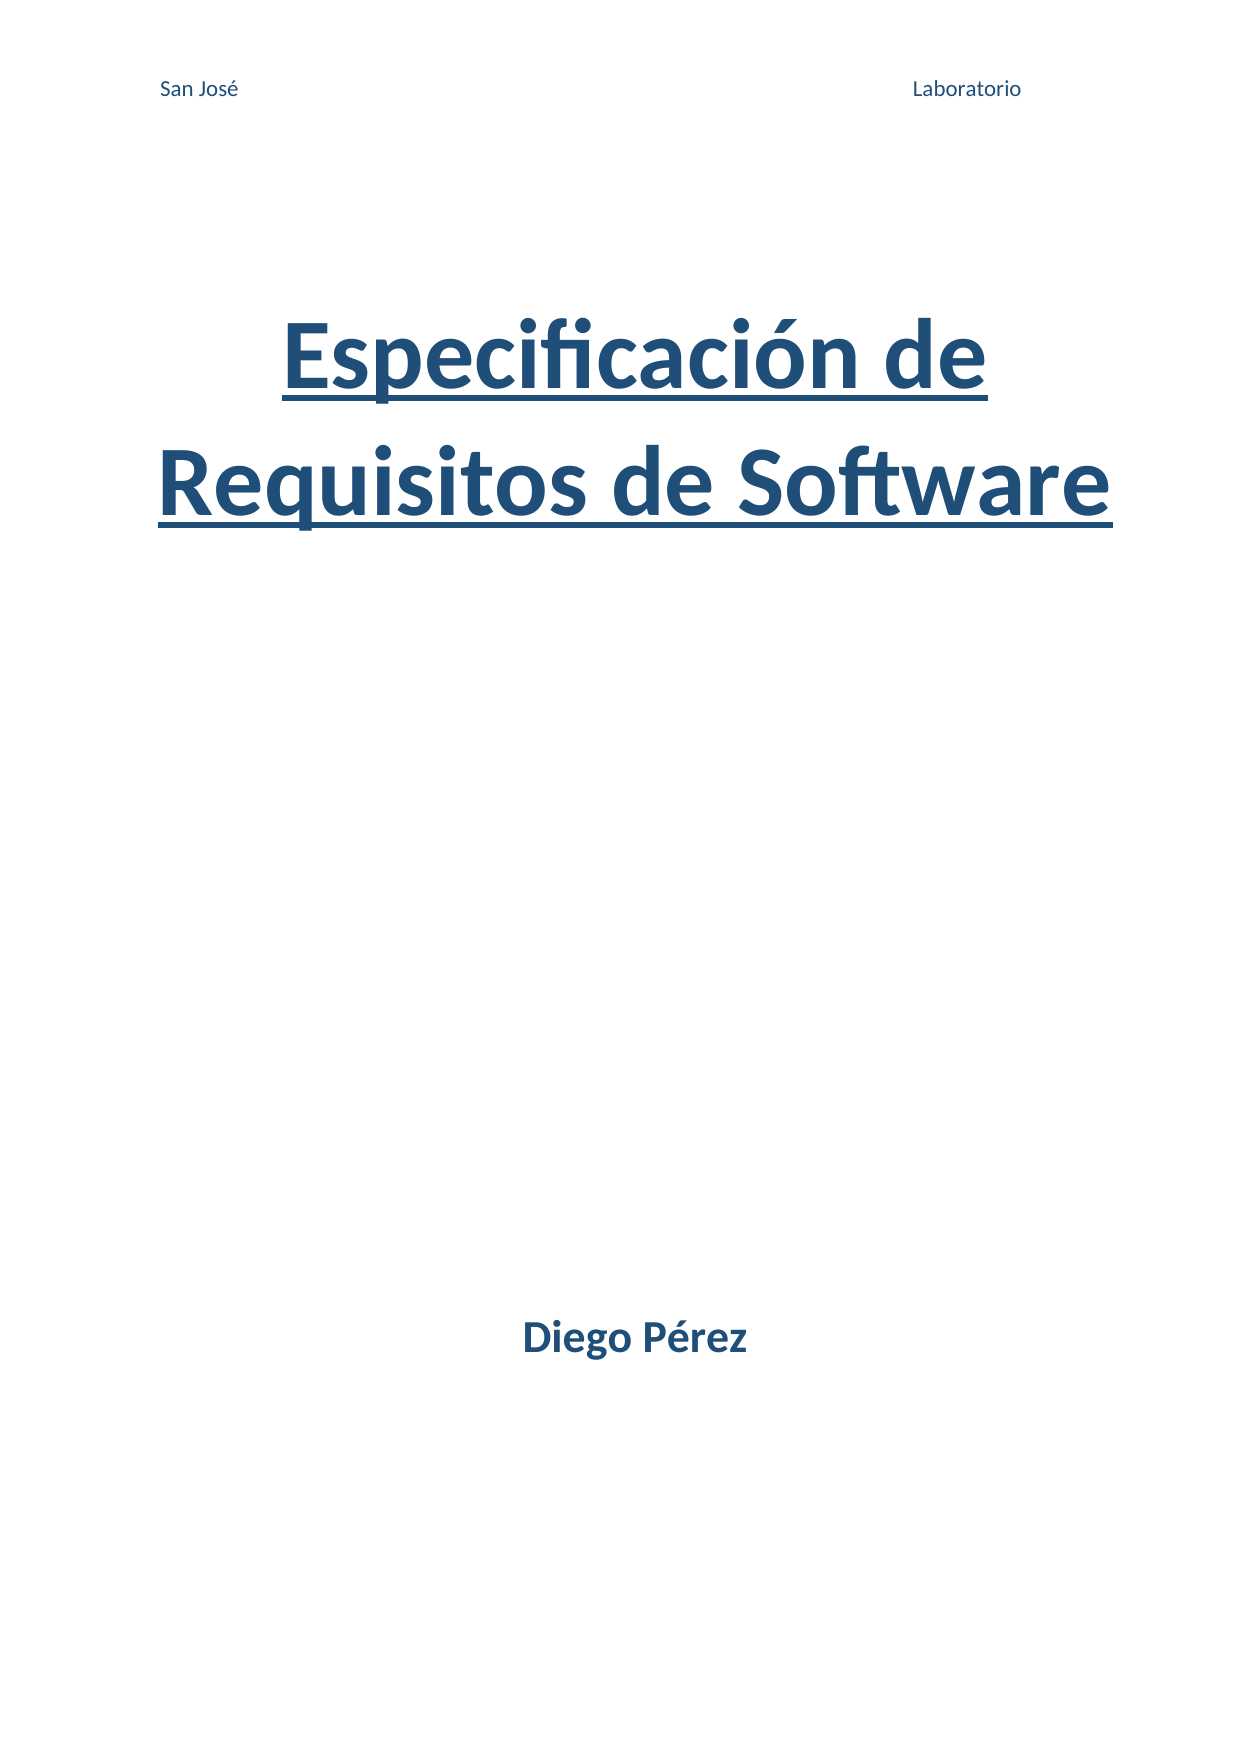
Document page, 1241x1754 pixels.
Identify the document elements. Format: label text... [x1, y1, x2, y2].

text Especificación de Requisitos de Software [148, 291, 1122, 540]
text Diego Pérez [148, 1308, 1122, 1364]
